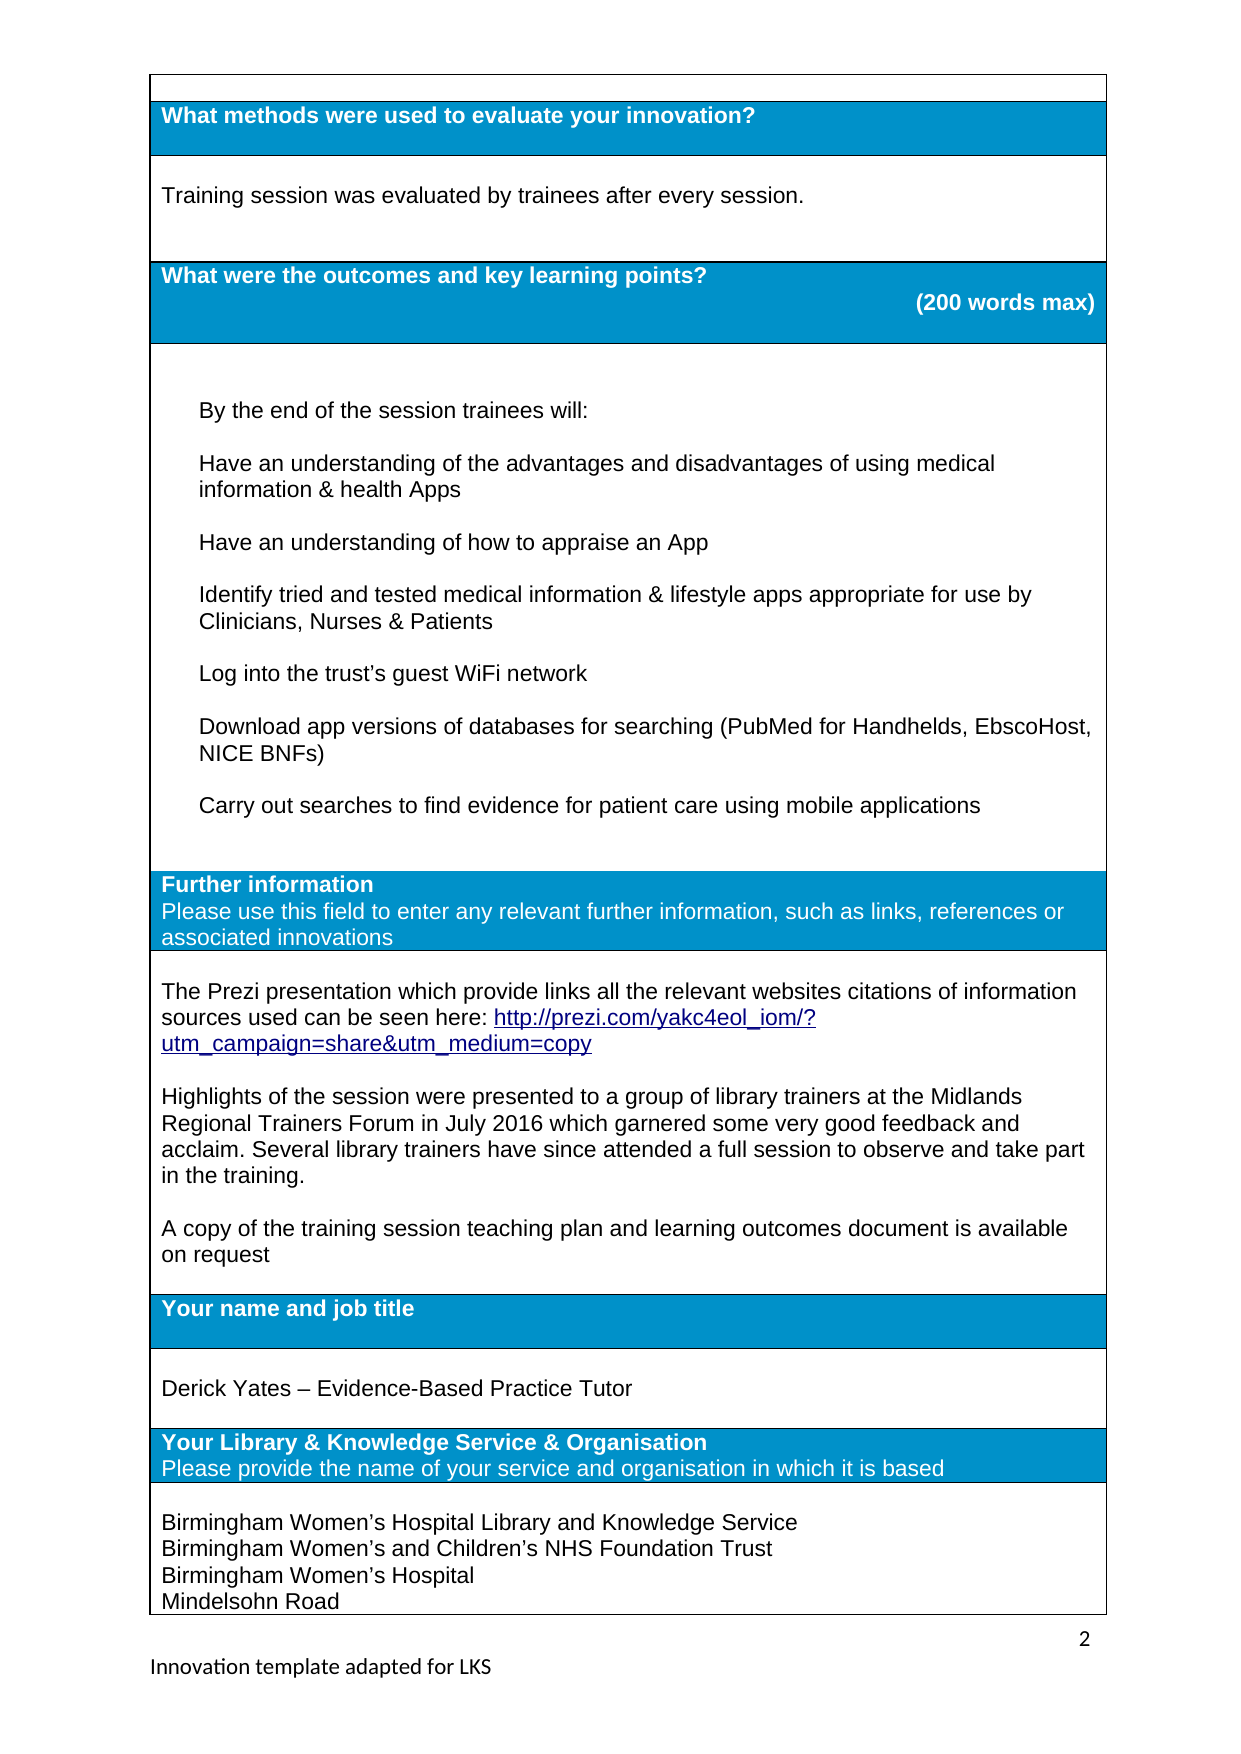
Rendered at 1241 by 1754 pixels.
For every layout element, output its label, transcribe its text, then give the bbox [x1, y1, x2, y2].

table_cell Training session was evaluated by trainees after every session. [151, 156, 1106, 261]
table_cell The Prezi presentation which provide links all the relevant websites citations of information sources used can be seen here: http://prezi.com/yakc4eol_iom/?utm_campaign=share&utm_medium=copy Highlights of the session were presented to a group of library trainers at the Midlands Regional Trainers Forum in July 2016 which garnered some very good feedback and acclaim. Several library trainers have since attended a full session to observe and take part in the training. A copy of the training session teaching plan and learning outcomes document is available on request [151, 951, 1106, 1294]
table_cell What were the outcomes and key learning points? (200 words max) [151, 263, 1106, 343]
table_cell Your Library & Knowledge Service & Organisation Please provide the name of your service and organisation in which it is based [151, 1429, 1106, 1482]
table_cell Further information Please use this field to enter any relevant further information, such as links, references or associated innovations [151, 871, 1106, 950]
table_cell By the end of the session trainees will: Have an understanding of the advantages and disadvantages of using medical information & health Apps Have an understanding of how to appraise an App Identify tried and tested medical information & lifestyle apps appropriate for use by Clinicians, Nurses & Patients Log into the trust’s guest WiFi network Download app versions of databases for searching (PubMed for Handhelds, EbscoHost, NICE BNFs) Carry out searches to find evidence for patient care using mobile applications [151, 344, 1106, 871]
table_cell What methods were used to evaluate your innovation? [151, 102, 1106, 155]
table_cell Your name and job title [151, 1295, 1106, 1348]
table_cell Birmingham Women’s Hospital Library and Knowledge Service Birmingham Women’s and Children’s NHS Foundation Trust Birmingham Women’s Hospital Mindelsohn Road [151, 1483, 1106, 1614]
table_cell Derick Yates – Evidence-Based Practice Tutor location within HEE [151, 1349, 1106, 1428]
